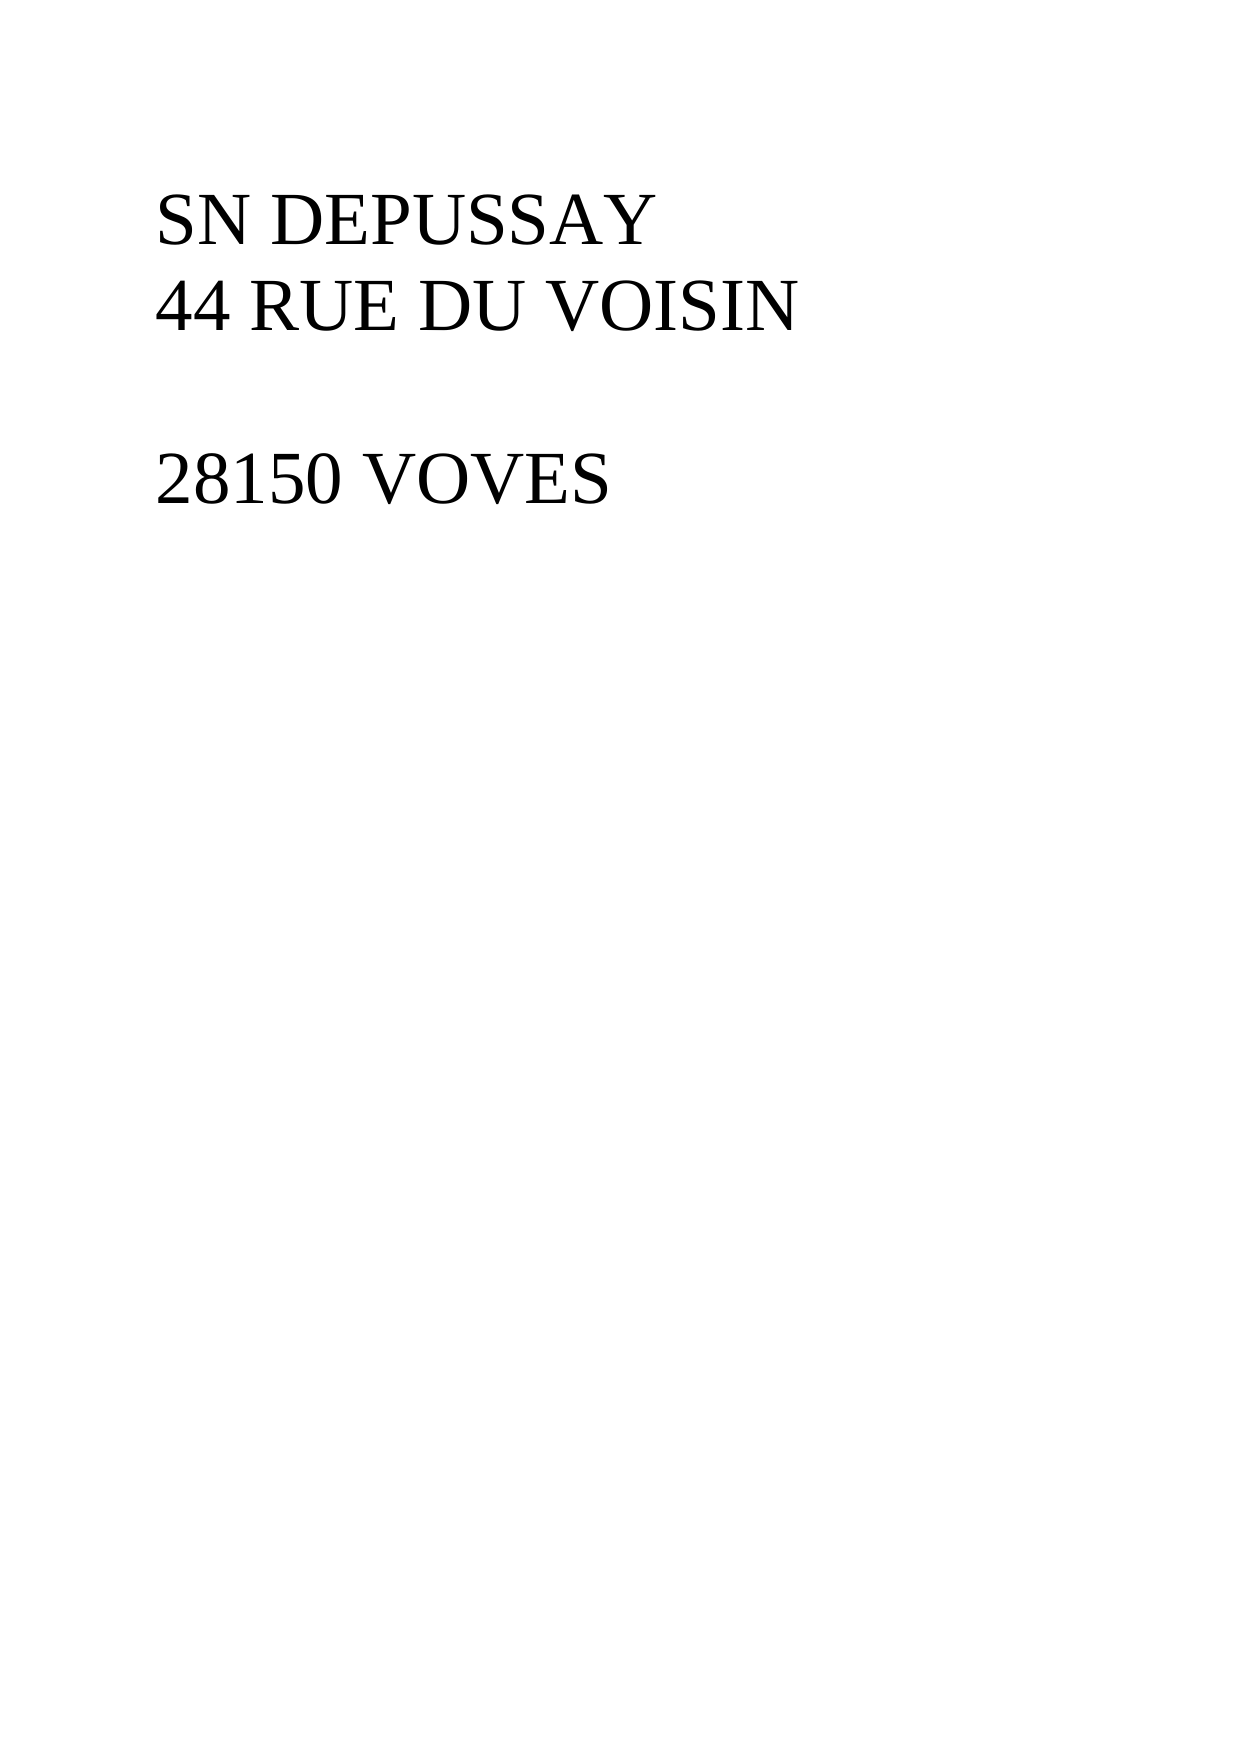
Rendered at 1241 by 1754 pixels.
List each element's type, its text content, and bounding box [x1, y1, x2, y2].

text SN DEPUSSAY [118, 174, 1122, 260]
text 28150 VOVES [118, 433, 1122, 519]
text 44 RUE DU VOISIN [118, 260, 1122, 347]
